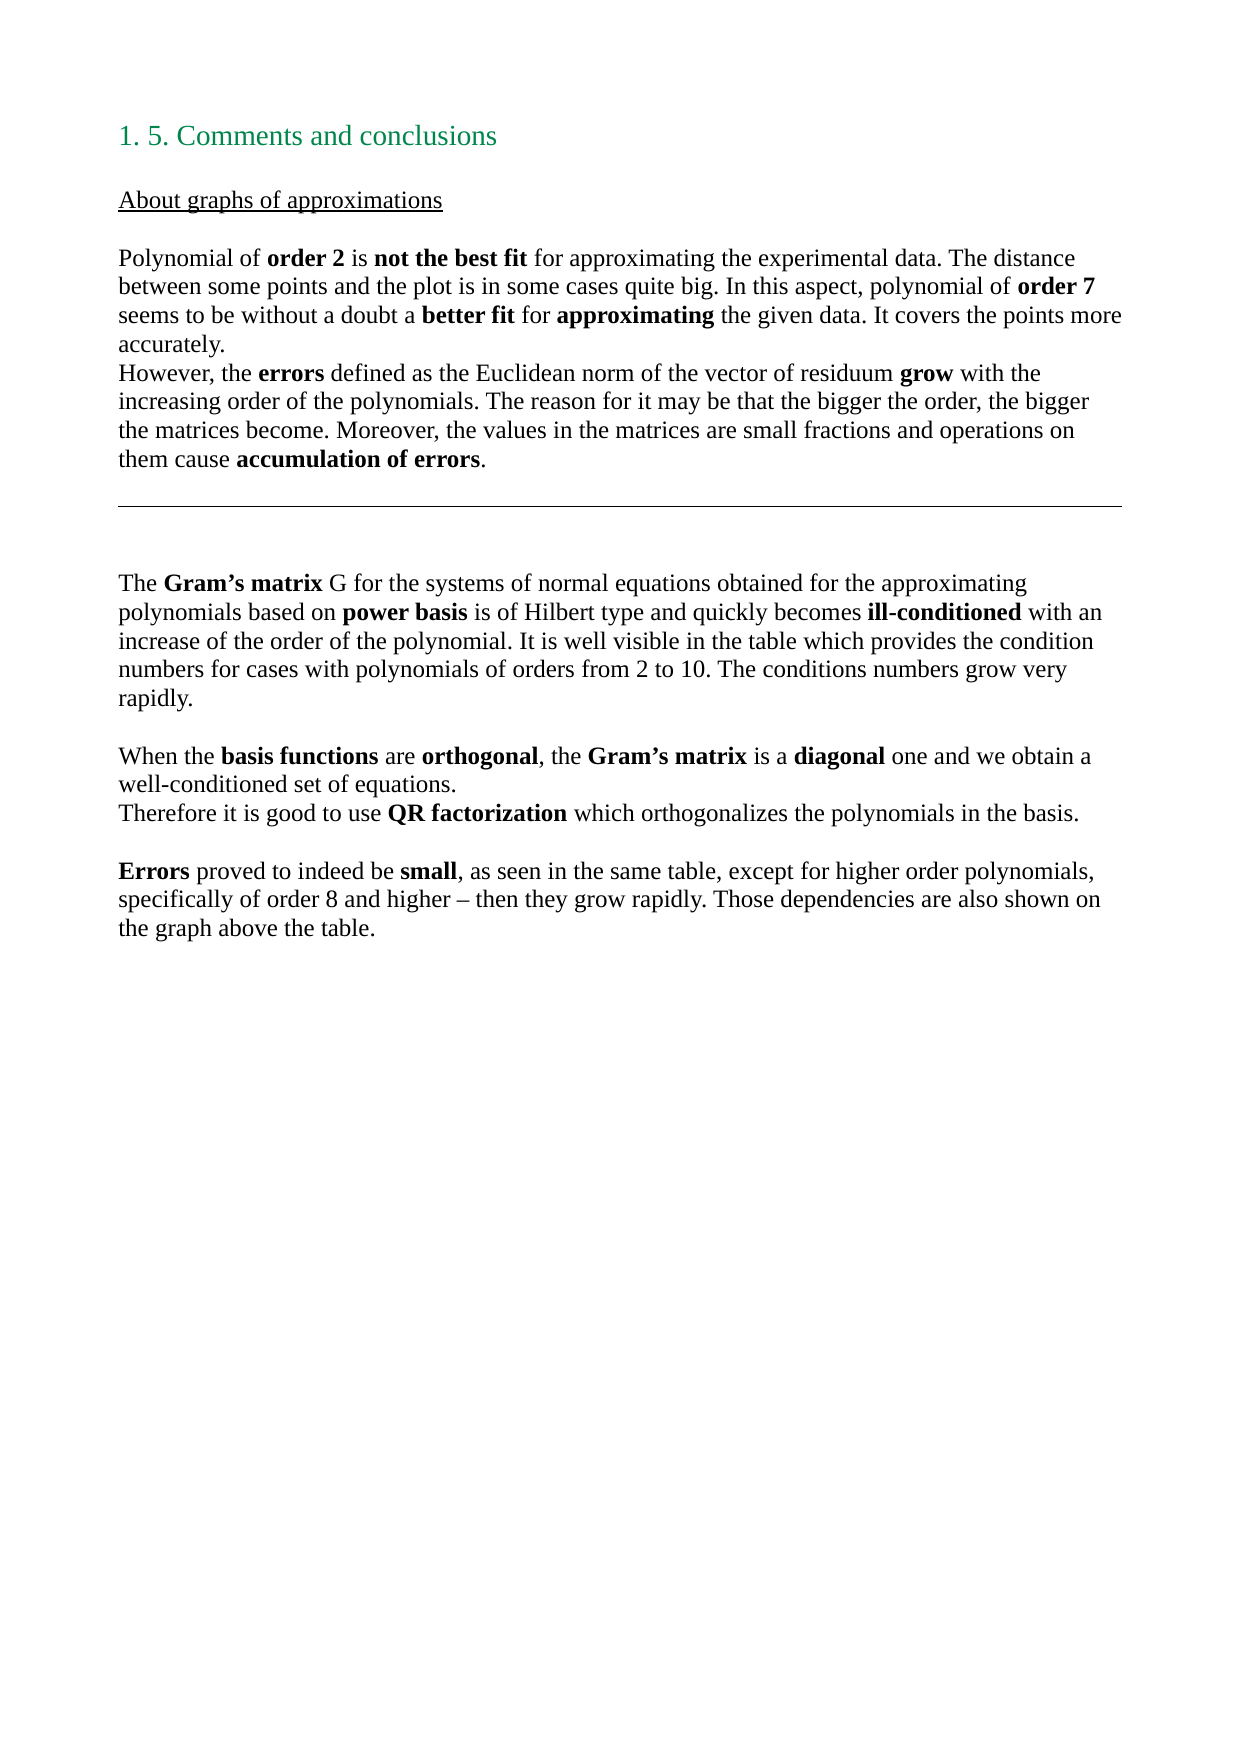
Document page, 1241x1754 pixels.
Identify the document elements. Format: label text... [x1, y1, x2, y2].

text When the basis functions are orthogonal, the Gram’s matrix is a diagonal one and we obtain a well-conditioned set of equations. [118, 741, 1122, 798]
text About graphs of approximations [118, 185, 1122, 214]
text Polynomial of order 2 is not the best fit for approximating the experimental data. The distance between some points and the plot is in some cases quite big. In this aspect, polynomial of order 7 seems to be without a doubt a better fit for approximating the given data. It covers the points more accurately. [118, 243, 1122, 358]
text Therefore it is good to use QR factorization which orthogonalizes the polynomials in the basis. [118, 798, 1122, 827]
text Errors proved to indeed be small, as seen in the same table, except for higher order polynomials, specifically of order 8 and higher – then they grow rapidly. Those dependencies are also shown on the graph above the table. [118, 856, 1122, 942]
text The Gram’s matrix G for the systems of normal equations obtained for the approximating polynomials based on power basis is of Hilbert type and quickly becomes ill-conditioned with an increase of the order of the polynomial. It is well visible in the table which provides the condition numbers for cases with polynomials of orders from 2 to 10. The conditions numbers grow very rapidly. [118, 568, 1122, 712]
text 1. 5. Comments and conclusions [118, 118, 1122, 152]
text However, the errors defined as the Euclidean norm of the vector of residuum grow with the increasing order of the polynomials. The reason for it may be that the bigger the order, the bigger the matrices become. Moreover, the values in the matrices are small fractions and operations on them cause accumulation of errors. [118, 358, 1122, 473]
